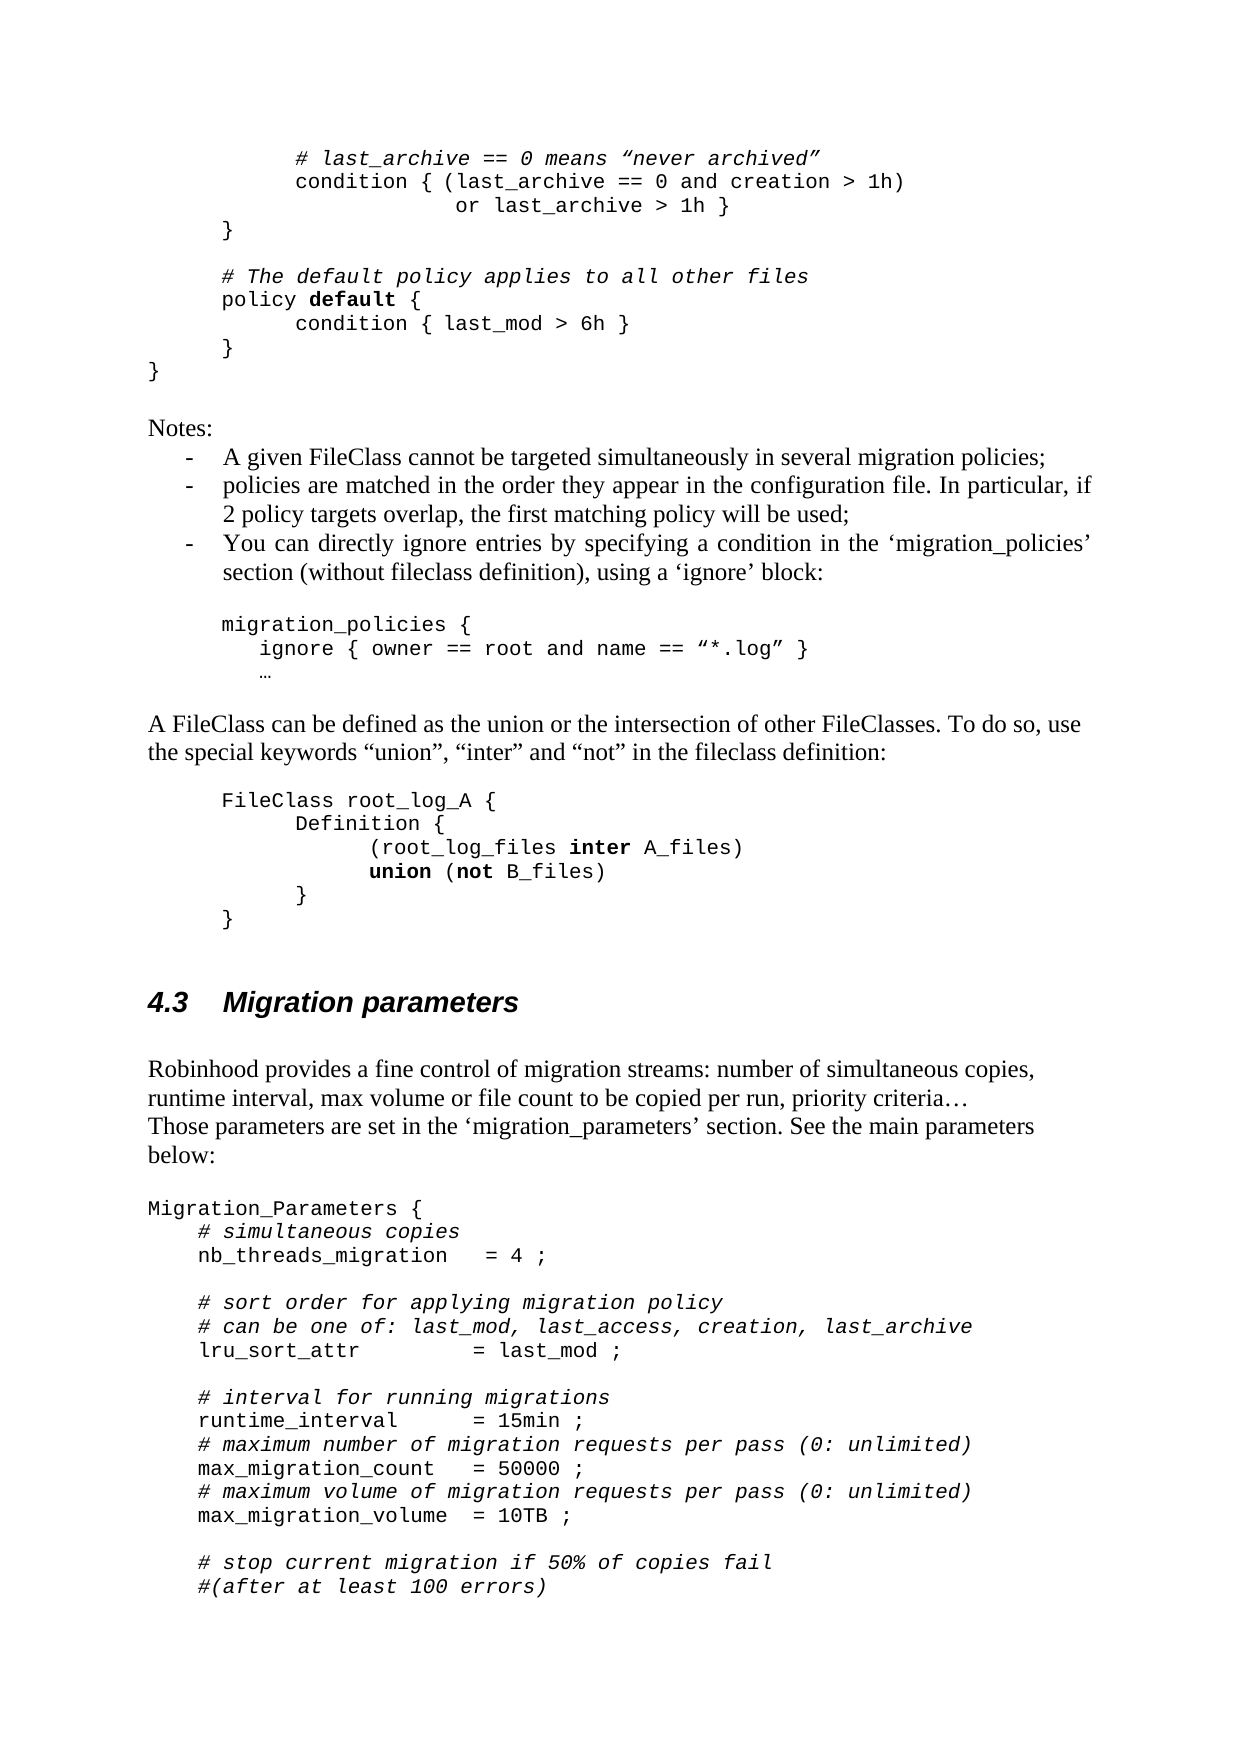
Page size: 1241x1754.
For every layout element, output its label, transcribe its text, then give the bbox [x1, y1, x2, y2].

text # maximum volume of migration requests per pass (0: unlimited) [148, 1481, 1093, 1505]
subtitle Migration parameters [148, 985, 1093, 1019]
text Definition { [148, 813, 1093, 837]
text # interval for running migrations [148, 1387, 1093, 1411]
text } [148, 908, 1093, 932]
list policies are matched in the order they appear in the configuration file. In particular, if 2 policy targets overlap, the first matching policy will be used; [185, 470, 1093, 528]
text Robinhood provides a fine control of migration streams: number of simultaneous copies, runtime interval, max volume or file count to be copied per run, priority criteria… [148, 1054, 1093, 1111]
text ignore { owner == root and name == “*.log” } [259, 638, 1093, 661]
text or last_archive > 1h } [369, 195, 1093, 218]
text … [221, 661, 1093, 685]
text } [221, 884, 1093, 908]
text nb_threads_migration = 4 ; [148, 1245, 1093, 1269]
list You can directly ignore entries by specifying a condition in the ‘migration_policies’ section (without fileclass definition), using a ‘ignore’ block: [185, 528, 1093, 585]
text lru_sort_attr = last_mod ; [148, 1339, 1093, 1363]
text Notes: [148, 413, 1093, 442]
text condition { (last_archive == 0 and creation > 1h) [148, 171, 1093, 195]
text runtime_interval = 15min ; [148, 1411, 1093, 1434]
text union (not B_files) [295, 861, 1093, 884]
text policy default { [148, 289, 1093, 313]
text FileClass root_log_A { [148, 790, 1093, 813]
text # The default policy applies to all other files [148, 266, 1093, 289]
text # stop current migration if 50% of copies fail #(after at least 100 errors) [148, 1552, 1093, 1600]
text condition { last_mod > 6h } [148, 313, 1093, 337]
text # maximum number of migration requests per pass (0: unlimited) [148, 1434, 1093, 1458]
text (root_log_files inter A_files) [295, 837, 1093, 861]
text Those parameters are set in the ‘migration_parameters’ section. See the main parameters below: [148, 1111, 1093, 1169]
text } [148, 360, 1093, 384]
text # can be one of: last_mod, last_access, creation, last_archive [148, 1316, 1093, 1339]
text # last_archive == 0 means “never archived” [148, 148, 1093, 171]
text # simultaneous copies [148, 1221, 1093, 1245]
text } [148, 218, 1093, 242]
text Migration_Parameters { [148, 1198, 1093, 1221]
text max_migration_volume = 10TB ; [148, 1505, 1093, 1529]
text migration_policies { [221, 614, 1093, 638]
text } [148, 337, 1093, 360]
text # sort order for applying migration policy [148, 1292, 1093, 1316]
text max_migration_count = 50000 ; [148, 1458, 1093, 1481]
text A FileClass can be defined as the union or the intersection of other FileClasses. To do so, use the special keywords “union”, “inter” and “not” in the fileclass definition: [148, 709, 1093, 766]
list A given FileClass cannot be targeted simultaneously in several migration policies; [185, 442, 1093, 470]
